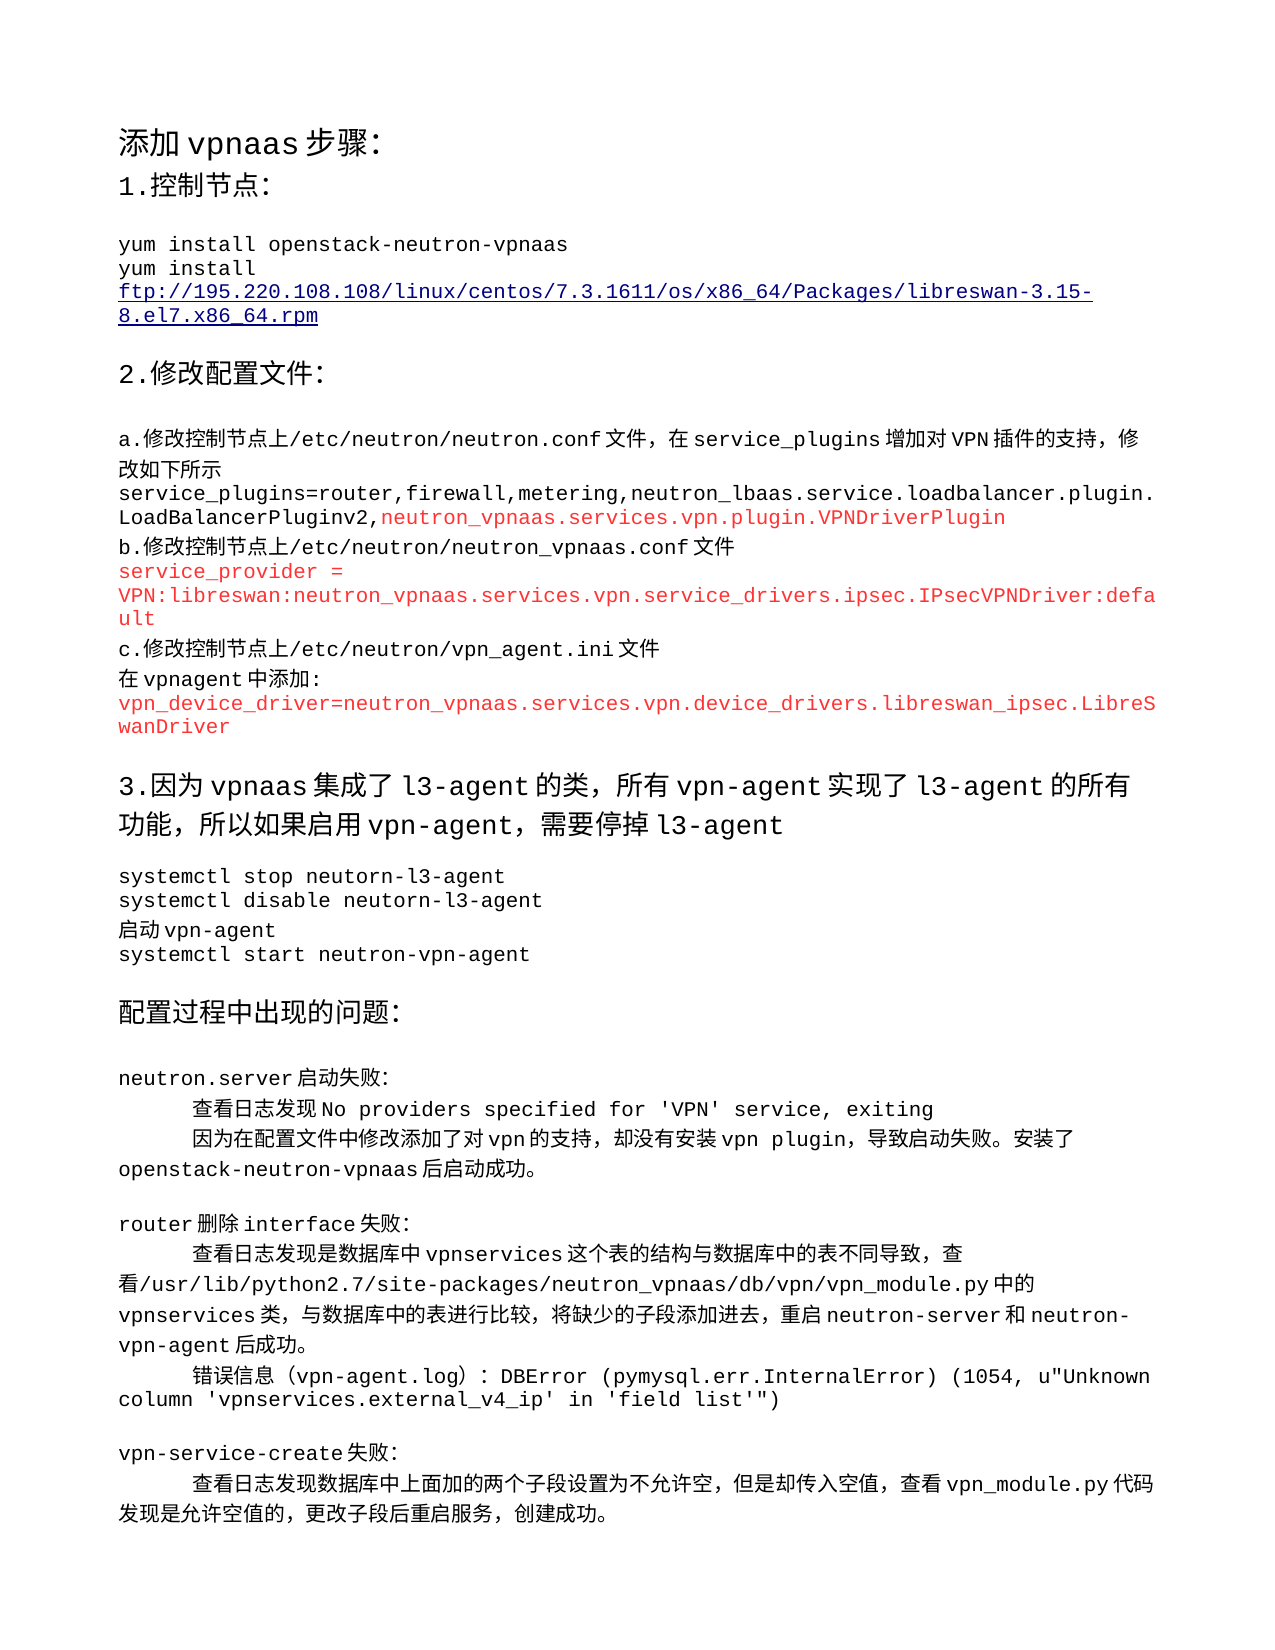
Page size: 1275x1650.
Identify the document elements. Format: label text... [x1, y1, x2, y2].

text vpn-service-create失败： [118, 1437, 1157, 1467]
text 3.因为vpnaas集成了l3-agent的类，所有vpn-agent实现了l3-agent的所有功能，所以如果启用vpn-agent，需要停掉l3-agent [118, 764, 1157, 843]
text router删除interface失败： [118, 1207, 1157, 1237]
text yum install openstack-neutron-vpnaas yum install ftp://195.220.108.108/linux/centos/7.3.1611/os/x86_64/Packages/libreswan-3.15-8.el7.x86_64.rpm [118, 234, 1157, 329]
text 查看日志发现是数据库中vpnservices这个表的结构与数据库中的表不同导致，查看/usr/lib/python2.7/site-packages/neutron_vpnaas/db/vpn/vpn_module.py中的vpnservices类，与数据库中的表进行比较，将缺少的子段添加进去，重启neutron-server和neutron-vpn-agent后成功。 [118, 1237, 1157, 1359]
text 错误信息（vpn-agent.log）：DBError (pymysql.err.InternalError) (1054, u"Unknown column 'vpnservices.external_v4_ip' in 'field list'") [118, 1359, 1157, 1413]
text 添加vpnaas步骤： [118, 118, 1157, 164]
text 配置过程中出现的问题： [118, 991, 1157, 1031]
text a.修改控制节点上/etc/neutron/neutron.conf文件，在service_plugins增加对VPN插件的支持，修改如下所示 service_plugins=router,firewall,metering,neutron_lbaas.service.loadbalancer.plugin.LoadBalancerPluginv2,neutron_vpnaas.services.vpn.plugin.VPNDriverPlugin b.修改控制节点上/etc/neutron/neutron_vpnaas.conf文件 service_provider = VPN:libreswan:neutron_vpnaas.services.vpn.service_drivers.ipsec.IPsecVPNDriver:default c.修改控制节点上/etc/neutron/vpn_agent.ini文件 在vpnagent中添加: vpn_device_driver=neutron_vpnaas.services.vpn.device_drivers.libreswan_ipsec.LibreSwanDriver [118, 423, 1157, 740]
text 1.控制节点： [118, 164, 1157, 203]
text 查看日志发现数据库中上面加的两个子段设置为不允许空，但是却传入空值，查看vpn_module.py代码发现是允许空值的，更改子段后重启服务，创建成功。 [118, 1467, 1157, 1528]
text 查看日志发现No providers specified for 'VPN' service, exiting [118, 1092, 1157, 1122]
text 2.修改配置文件： [118, 352, 1157, 392]
text neutron.server启动失败： [118, 1061, 1157, 1092]
text systemctl stop neutorn-l3-agent systemctl disable neutorn-l3-agent 启动vpn-agent systemctl start neutron-vpn-agent [118, 843, 1157, 968]
text 因为在配置文件中修改添加了对vpn的支持，却没有安装vpn plugin，导致启动失败。安装了openstack-neutron-vpnaas后启动成功。 [118, 1122, 1157, 1183]
